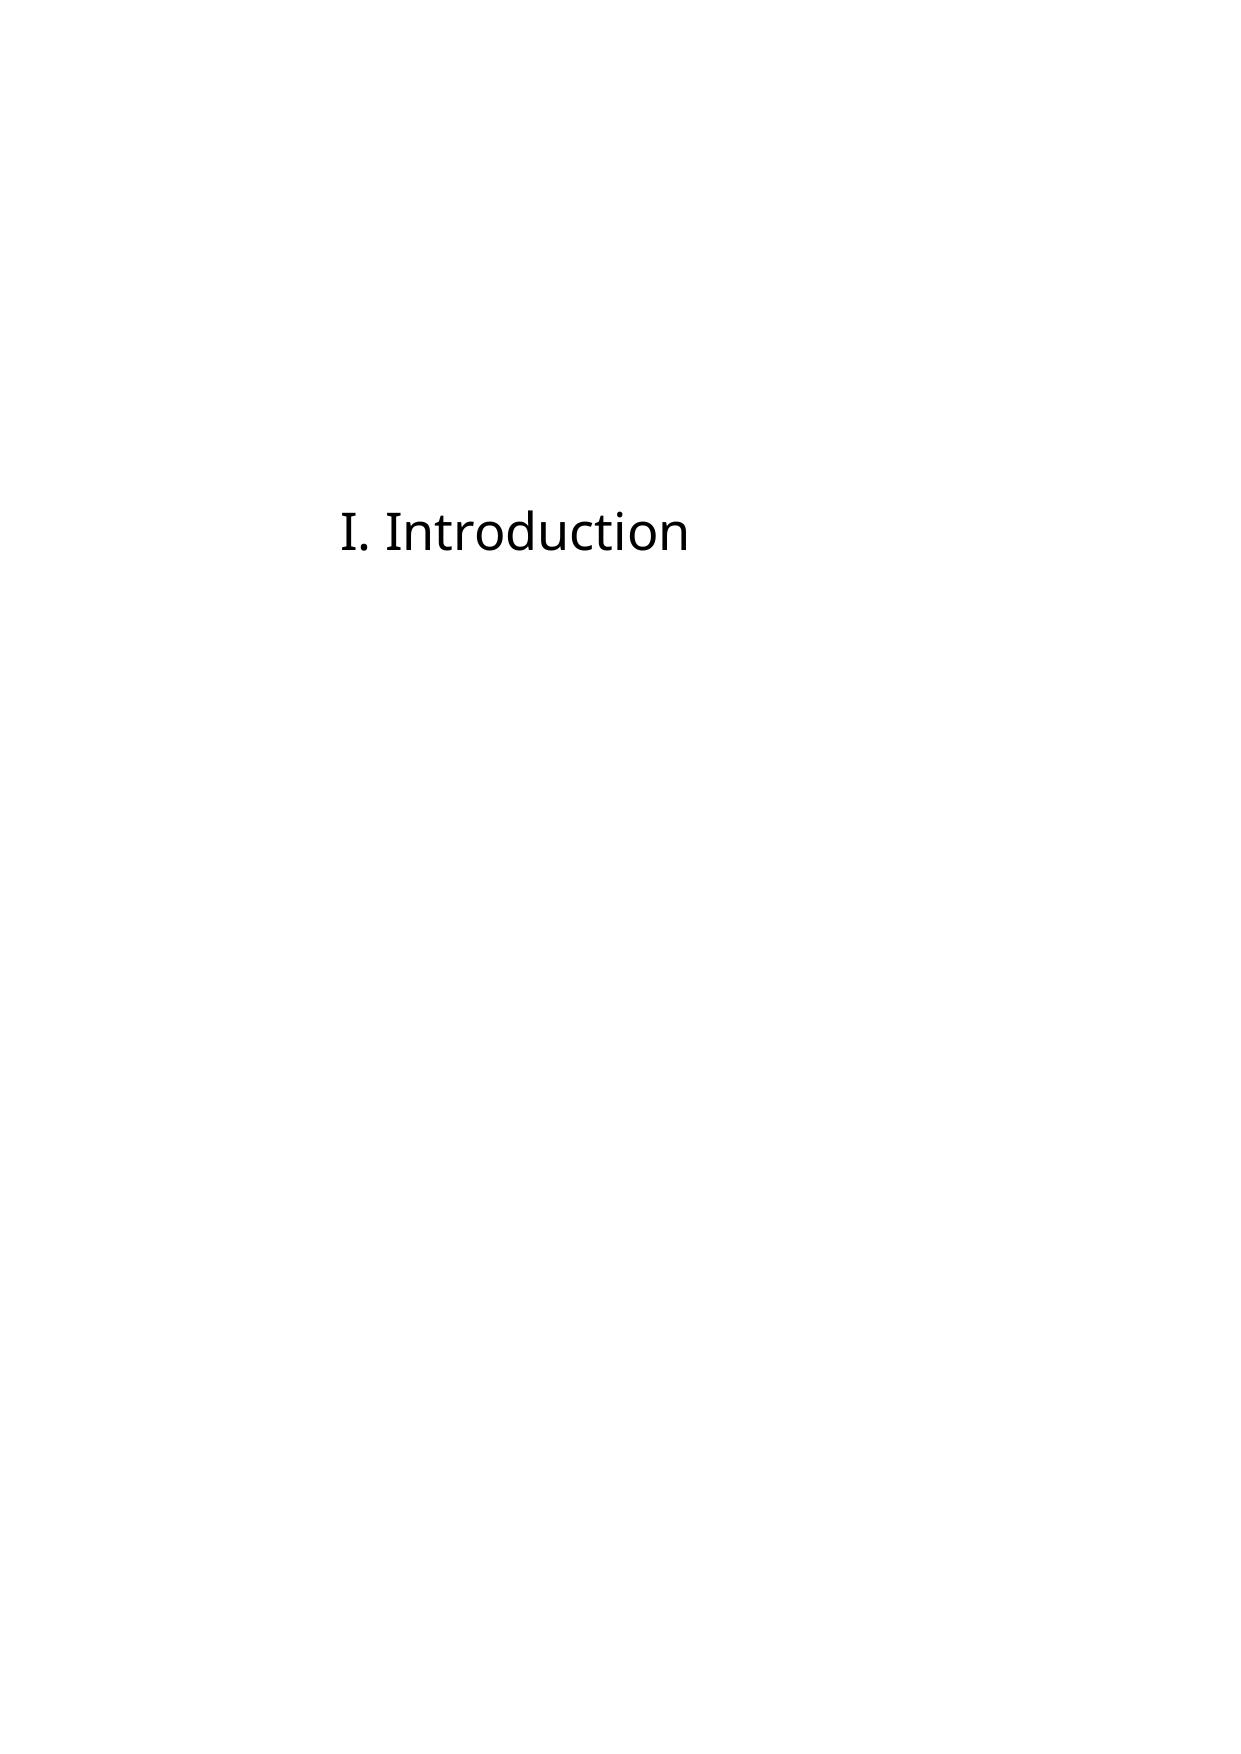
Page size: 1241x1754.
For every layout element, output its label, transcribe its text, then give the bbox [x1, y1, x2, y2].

text I. Introduction [340, 494, 1122, 565]
